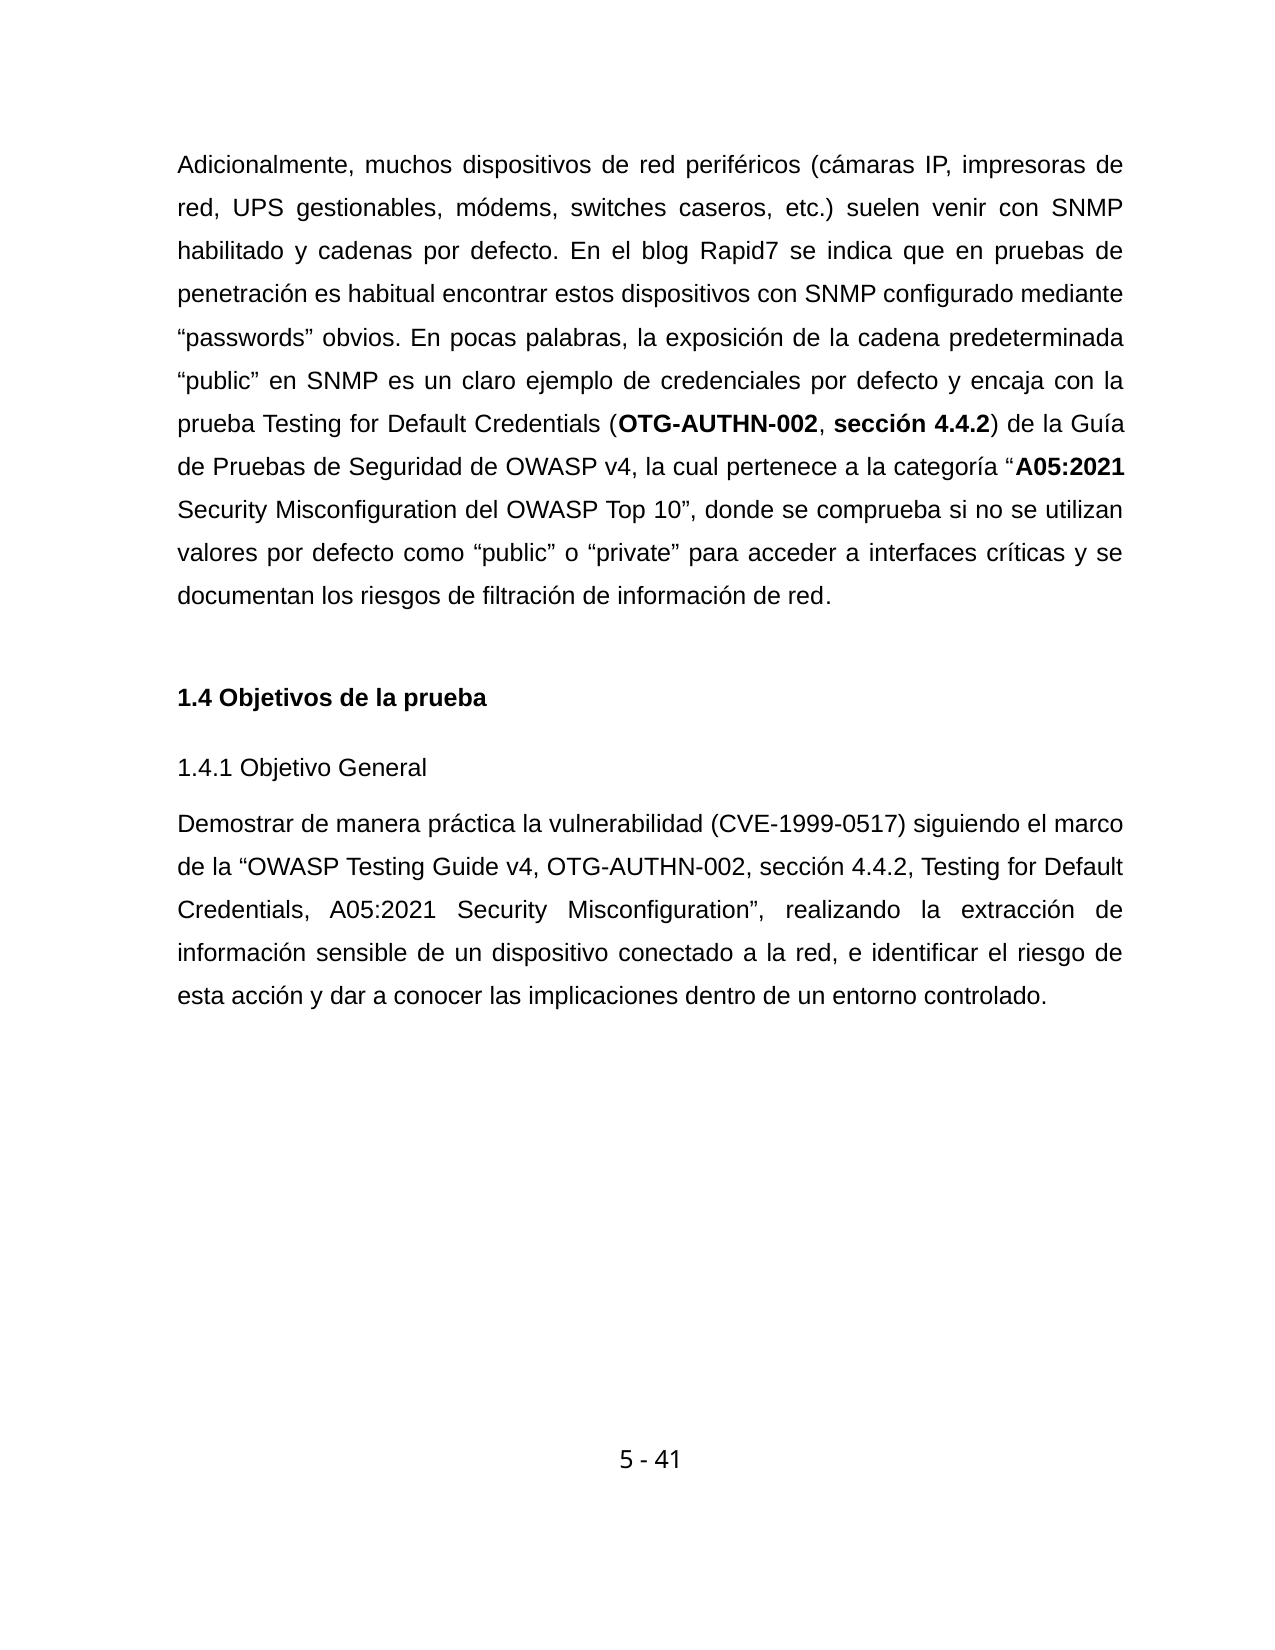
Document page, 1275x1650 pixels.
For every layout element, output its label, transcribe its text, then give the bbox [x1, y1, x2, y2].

text Demostrar de manera práctica la vulnerabilidad (CVE-1999-0517) siguiendo el marco de la “OWASP Testing Guide v4, OTG-AUTHN-002, sección 4.4.2, Testing for Default Credentials, A05:2021 Security Misconfiguration”, realizando la extracción de información sensible de un dispositivo conectado a la red, e identificar el riesgo de esta acción y dar a conocer las implicaciones dentro de un entorno controlado. [177, 808, 1125, 1010]
subtitle Objetivo General [177, 753, 1125, 782]
text Adicionalmente, muchos dispositivos de red periféricos (cámaras IP, impresoras de red, UPS gestionables, módems, switches caseros, etc.) suelen venir con SNMP habilitado y cadenas por defecto. En el blog Rapid7 se indica que en pruebas de penetración es habitual encontrar estos dispositivos con SNMP configurado mediante “passwords” obvios. En pocas palabras, la exposición de la cadena predeterminada “public” en SNMP es un claro ejemplo de credenciales por defecto y encaja con la prueba Testing for Default Credentials (OTG-AUTHN-002, sección 4.4.2) de la Guía de Pruebas de Seguridad de OWASP v4, la cual pertenece a la categoría “A05:2021 Security Misconfiguration del OWASP Top 10”, donde se comprueba si no se utilizan valores por defecto como “public” o “private” para acceder a interfaces críticas y se documentan los riesgos de filtración de información de red. [177, 150, 1125, 610]
subtitle Objetivos de la prueba [177, 683, 1125, 711]
